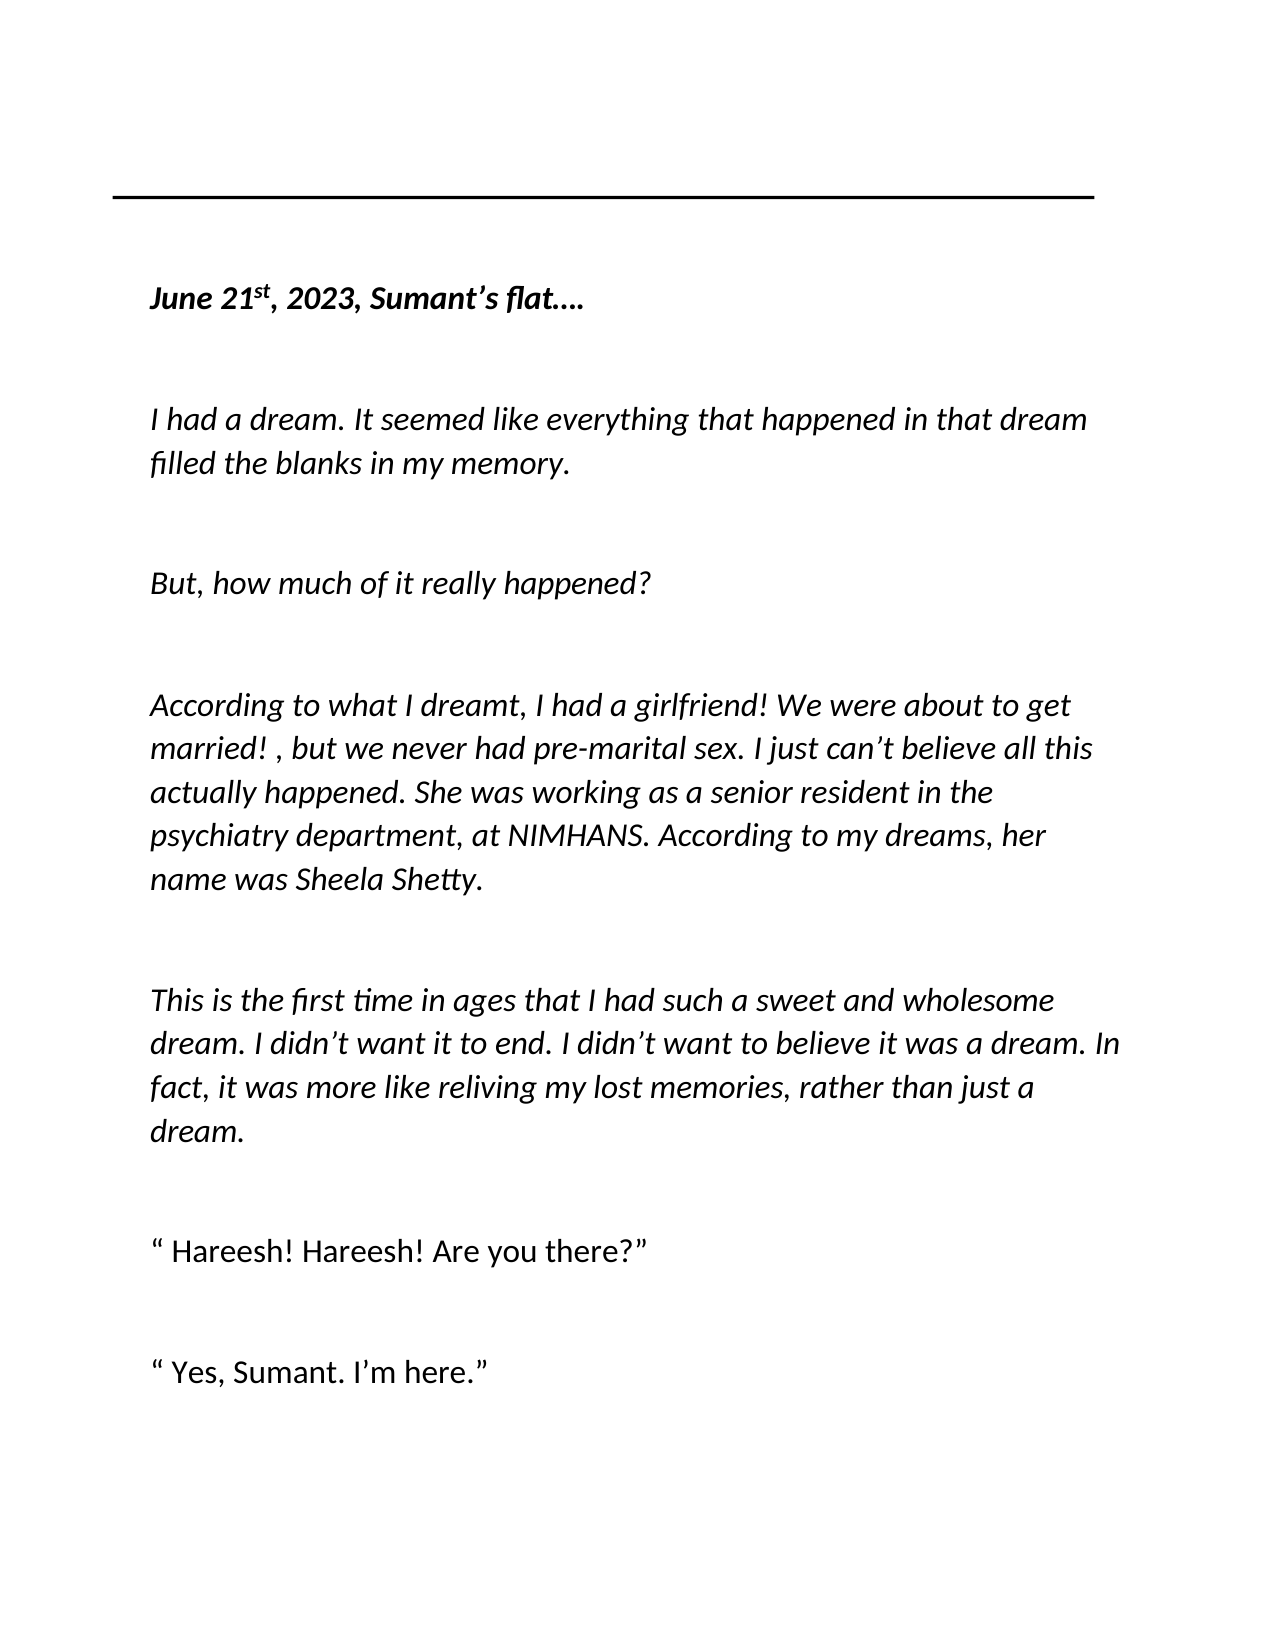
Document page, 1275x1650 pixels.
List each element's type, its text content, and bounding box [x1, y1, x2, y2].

text This is the first time in ages that I had such a sweet and wholesome [150, 978, 1162, 1019]
text dream. I didn’t want it to end. I didn’t want to believe it was a dream. In fact, it was more like reliving my lost memories, rather than just a [150, 1022, 1125, 1107]
text According to what I dreamt, I had a girlfriend! We were about to get married! , but we never had pre-marital sex. I just can’t believe all this actually happened. She was working as a senior resident in the psychiatry department, at NIMHANS. According to my dreams, her name was Sheela Shetty. [150, 683, 1114, 898]
text “ Hareesh! Hareesh! Are you there?” “ Yes, Sumant. I’m here.” [150, 1231, 653, 1392]
subtitle June 21st, 2023, Sumant’s flat…. [150, 277, 1162, 317]
text I had a dream. It seemed like everything that happened in that dream filled the blanks in my memory. [150, 398, 1120, 482]
text But, how much of it really happened? [150, 562, 1162, 603]
text dream. [150, 1109, 1162, 1150]
